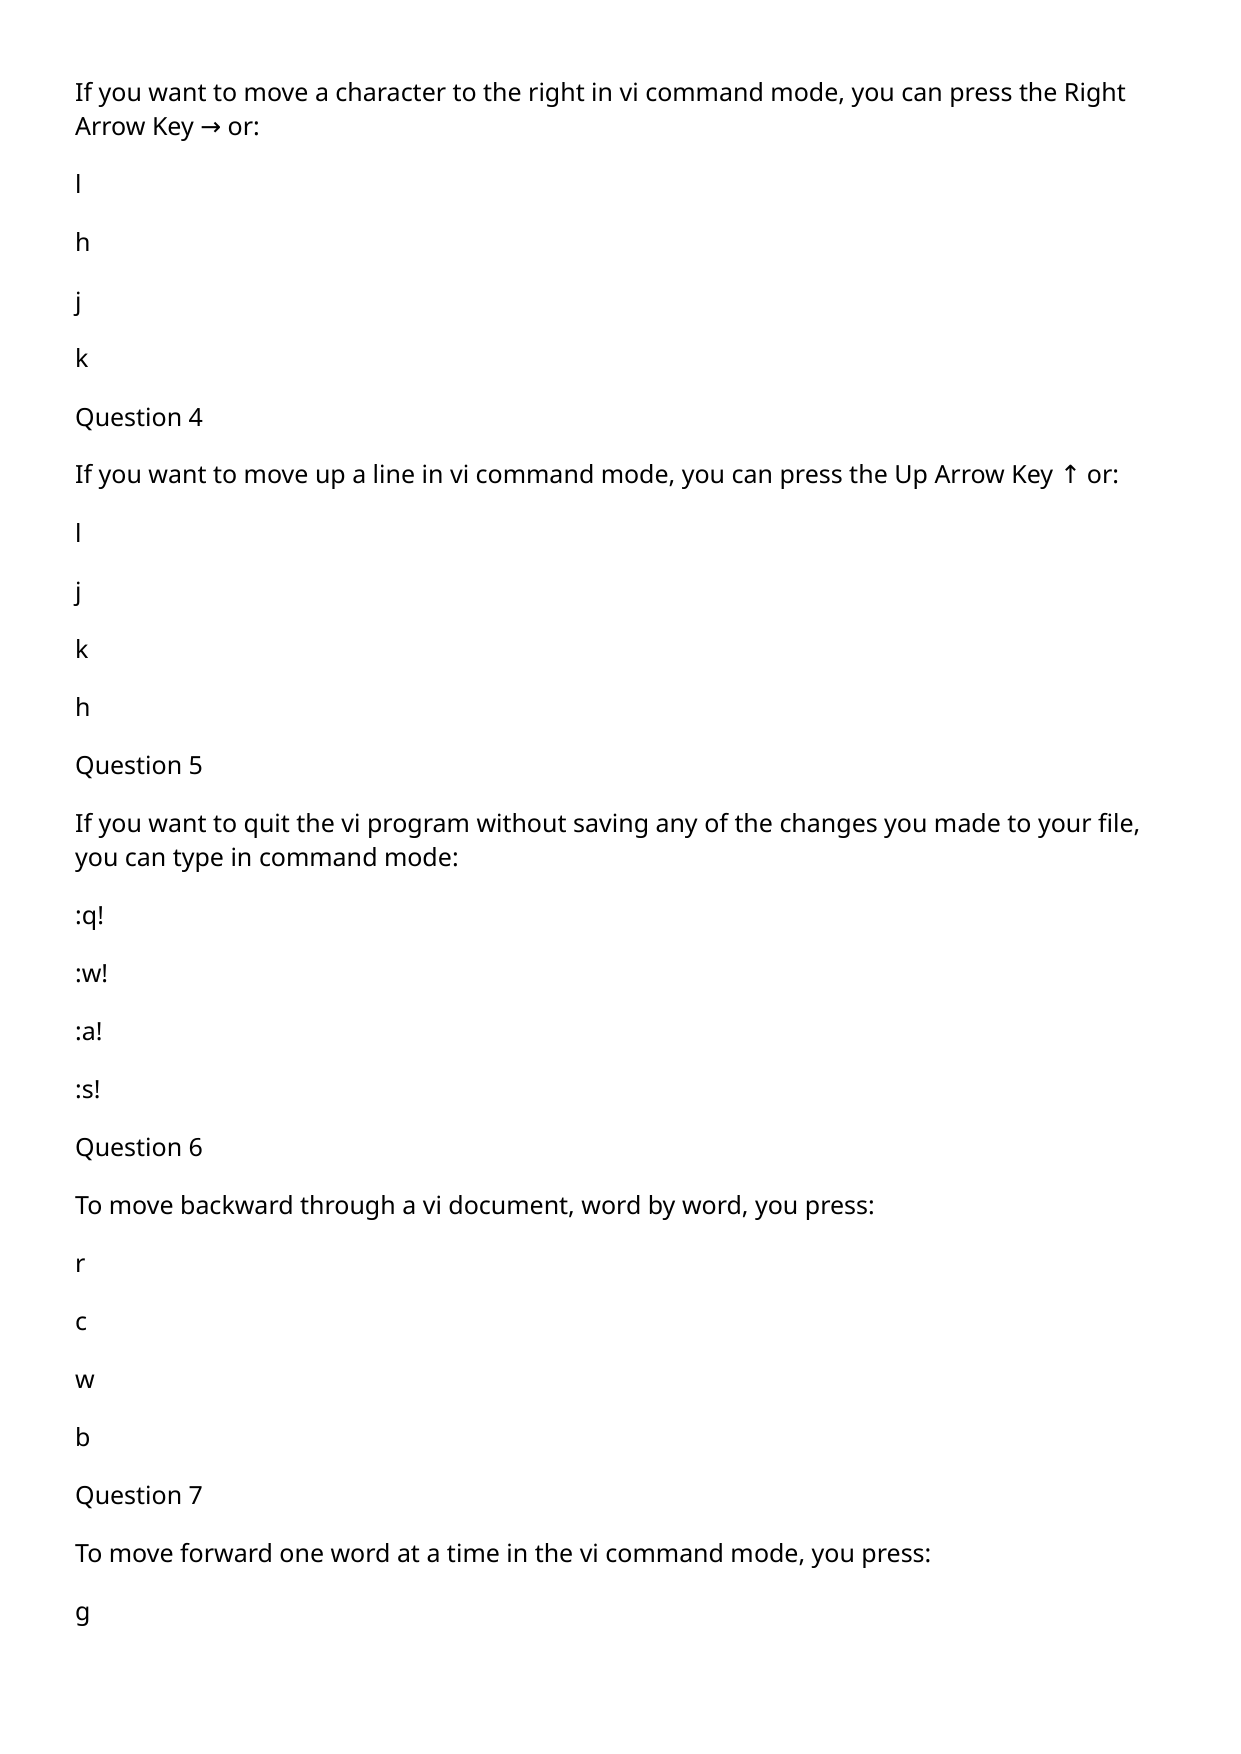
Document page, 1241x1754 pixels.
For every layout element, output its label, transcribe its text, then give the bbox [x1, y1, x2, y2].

text Question 4 [75, 399, 1165, 433]
text If you want to move up a line in vi command mode, you can press the Up Arrow Key ↑ or: [75, 457, 1165, 491]
text :a! [75, 1013, 1165, 1047]
text k [75, 631, 1165, 665]
text c [75, 1303, 1165, 1338]
text r [75, 1246, 1165, 1279]
text If you want to quit the vi program without saving any of the changes you made to your file, you can type in command mode: [75, 805, 1165, 873]
text h [75, 225, 1165, 259]
text l [75, 515, 1165, 549]
text :q! [75, 897, 1165, 931]
text j [75, 573, 1165, 607]
text To move forward one word at a time in the vi command mode, you press: [75, 1536, 1165, 1570]
text Question 6 [75, 1129, 1165, 1163]
text h [75, 689, 1165, 723]
text j [75, 283, 1165, 317]
text :s! [75, 1071, 1165, 1106]
text To move backward through a vi document, word by word, you press: [75, 1187, 1165, 1222]
text :w! [75, 955, 1165, 989]
text k [75, 341, 1165, 375]
text Question 7 [75, 1478, 1165, 1512]
text l [75, 167, 1165, 201]
text If you want to move a character to the right in vi command mode, you can press the Right Arrow Key → or: [75, 75, 1165, 143]
text b [75, 1419, 1165, 1454]
text Question 5 [75, 747, 1165, 781]
text w [75, 1362, 1165, 1396]
text g [75, 1594, 1165, 1628]
